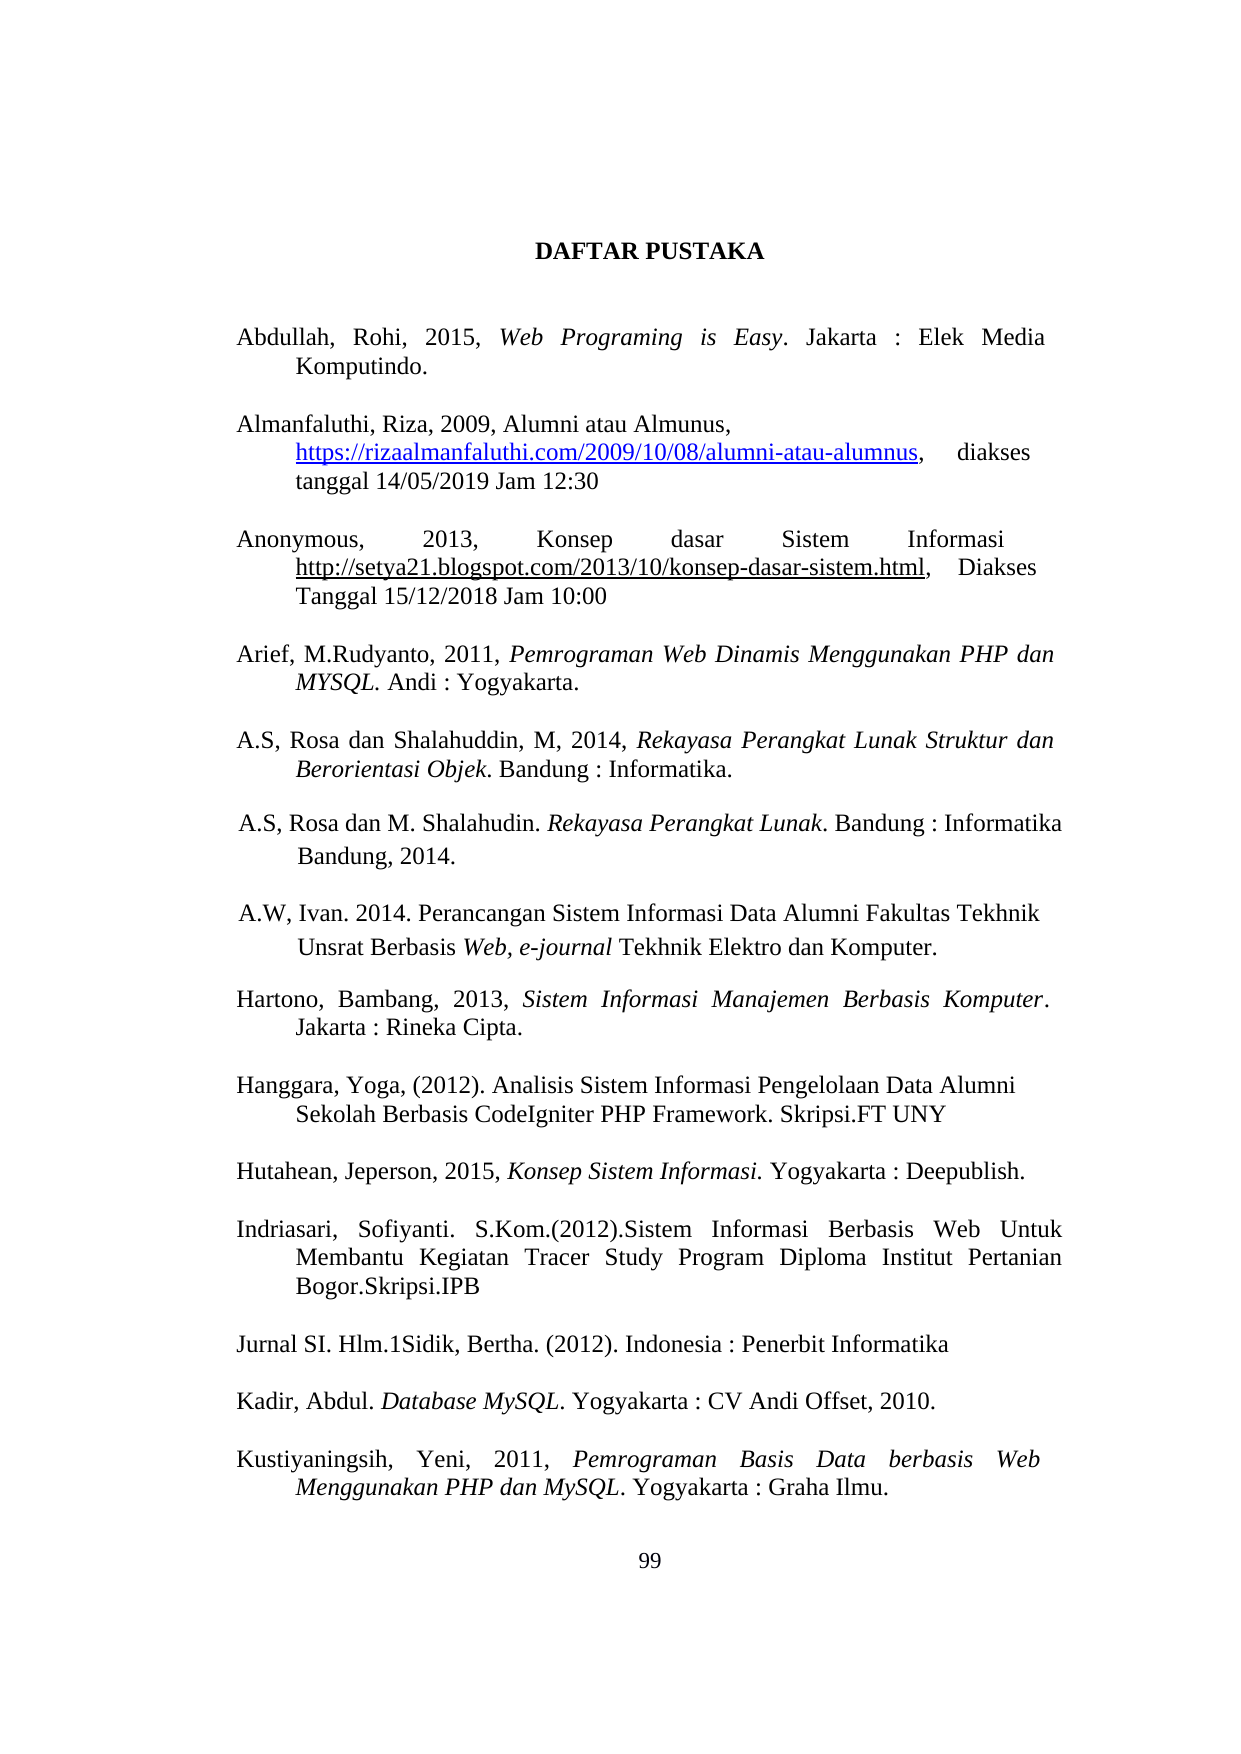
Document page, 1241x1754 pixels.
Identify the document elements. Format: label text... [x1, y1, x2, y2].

text https://rizaalmanfaluthi.com/2009/10/08/alumni-atau-alumnus, diakses tanggal 14/05/2019 Jam 12:30 [236, 437, 1063, 495]
text Abdullah, Rohi, 2015, Web Programing is Easy. Jakarta : Elek Media Komputindo. [236, 322, 1063, 380]
text Arief, M.Rudyanto, 2011, Pemrograman Web Dinamis Menggunakan PHP dan MYSQL. Andi : Yogyakarta. [236, 639, 1063, 696]
text Hanggara, Yoga, (2012). Analisis Sistem Informasi Pengelolaan Data Alumni [236, 1070, 1063, 1099]
text Kadir, Abdul. Database MySQL. Yogyakarta : CV Andi Offset, 2010. [236, 1386, 1063, 1415]
text A.S, Rosa dan Shalahuddin, M, 2014, Rekayasa Perangkat Lunak Struktur dan Berorientasi Objek. Bandung : Informatika. [236, 725, 1063, 782]
text Hutahean, Jeperson, 2015, Konsep Sistem Informasi. Yogyakarta : Deepublish. [236, 1156, 1063, 1185]
text Kustiyaningsih, Yeni, 2011, Pemrograman Basis Data berbasis Web Menggunakan PHP dan MySQL. Yogyakarta : Graha Ilmu. [236, 1444, 1063, 1501]
text Indriasari, Sofiyanti. S.Kom.(2012).Sistem Informasi Berbasis Web Untuk Membantu Kegiatan Tracer Study Program Diploma Institut Pertanian Bogor.Skripsi.IPB [236, 1214, 1063, 1300]
text Sekolah Berbasis CodeIgniter PHP Framework. Skripsi.FT UNY [236, 1099, 1063, 1127]
text Jurnal SI. Hlm.1Sidik, Bertha. (2012). Indonesia : Penerbit Informatika [236, 1329, 1063, 1357]
text Hartono, Bambang, 2013, Sistem Informasi Manajemen Berbasis Komputer. Jakarta : Rineka Cipta. [236, 984, 1063, 1041]
text Almanfaluthi, Riza, 2009, Alumni atau Almunus, [236, 409, 1063, 437]
text DAFTAR PUSTAKA [236, 236, 1063, 265]
text Anonymous, 2013, Konsep dasar Sistem Informasi http://setya21.blogspot.com/2013/10/konsep-dasar-sistem.html, Diakses Tanggal 15/12/2018 Jam 10:00 [236, 524, 1063, 610]
